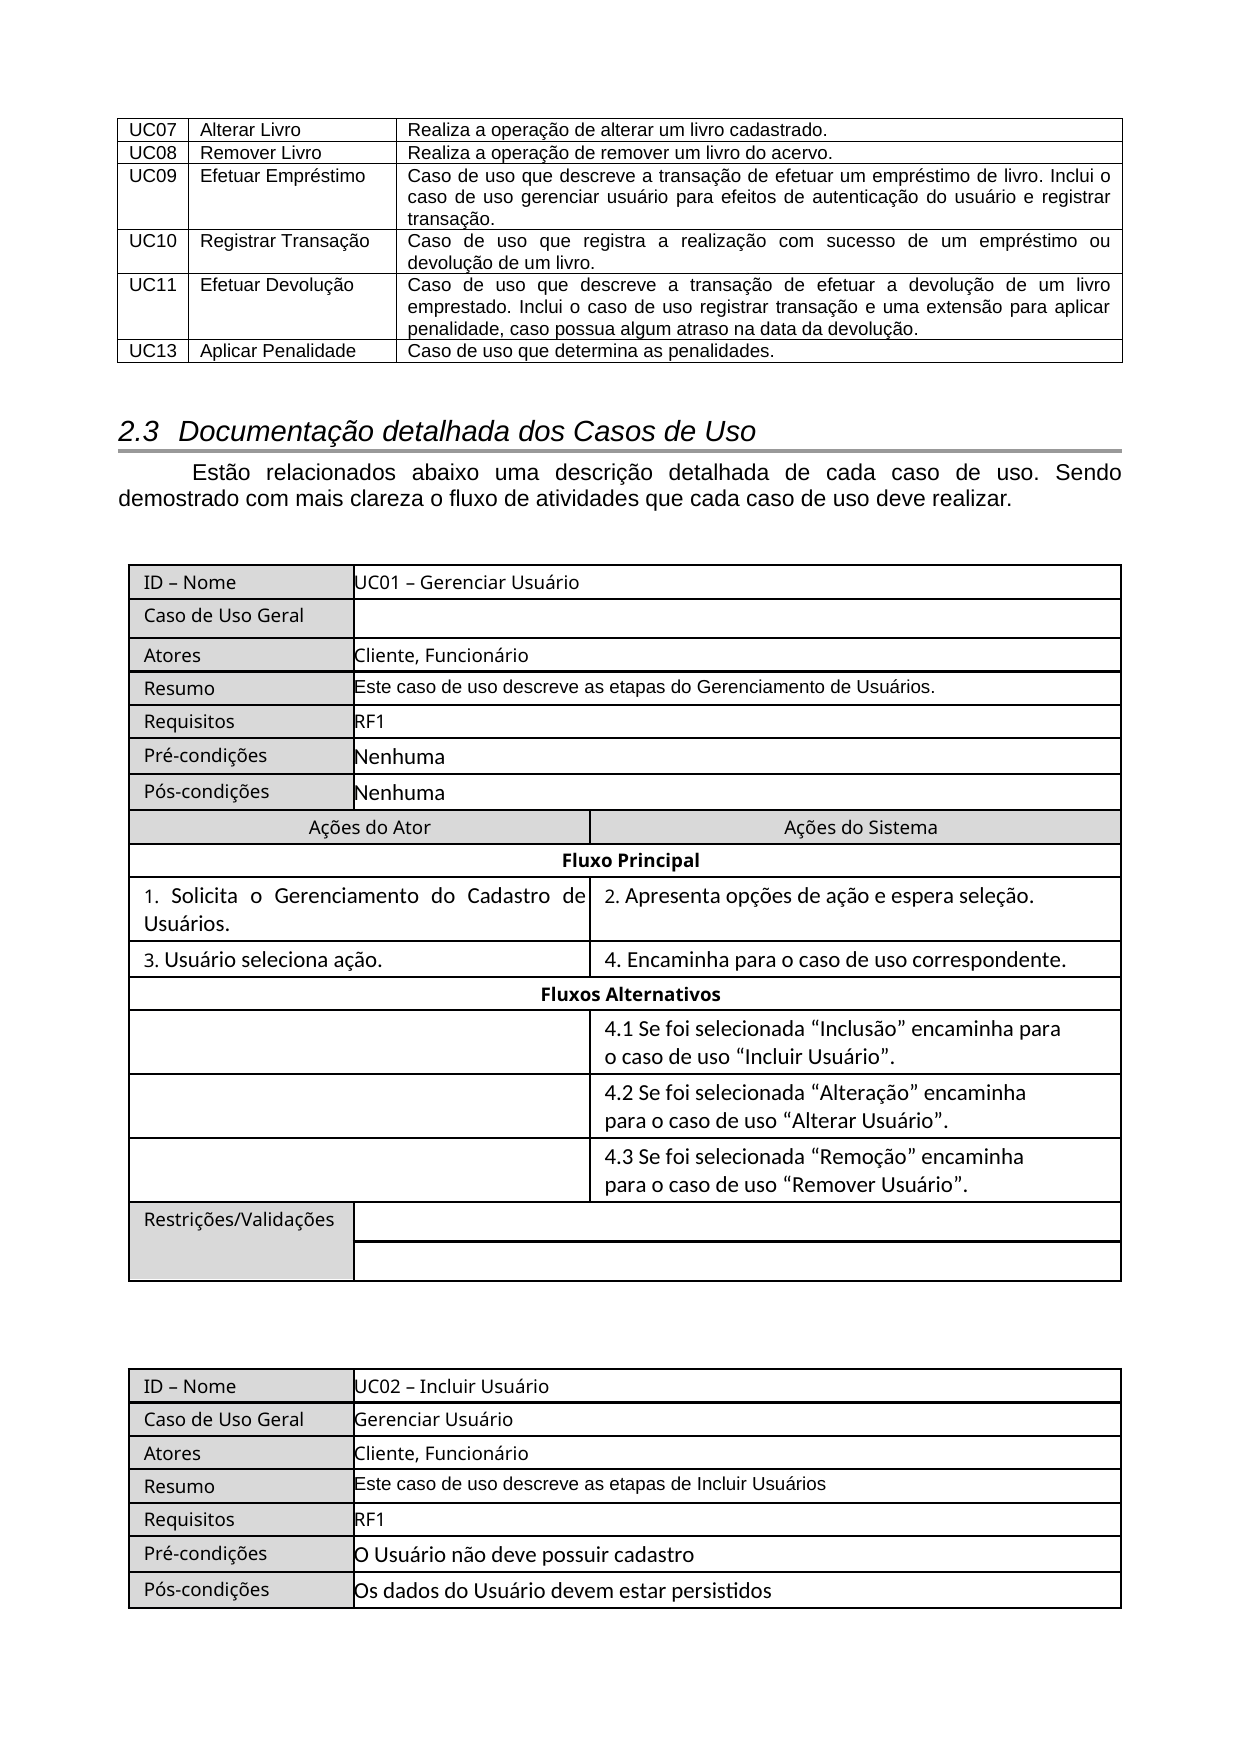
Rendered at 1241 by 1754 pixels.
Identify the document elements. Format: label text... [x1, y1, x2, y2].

table_cell [130, 1075, 589, 1137]
table_header UC01 – Gerenciar Usuário [355, 566, 1120, 598]
table_cell Pré-condições [130, 1537, 353, 1571]
text Estão relacionados abaixo uma descrição detalhada de cada caso de uso. Sendo demostrado com mais clareza o fluxo de atividades que cada caso de uso deve realizar. [118, 459, 1122, 512]
table_cell Os dados do Usuário devem estar persistidos [355, 1573, 1120, 1607]
table_cell O Usuário não deve possuir cadastro [355, 1537, 1120, 1571]
table_cell Restrições/Validações [130, 1203, 353, 1279]
table_cell Caso de uso que determina as penalidades. [397, 340, 1122, 362]
table_cell RF1 [355, 706, 1120, 737]
table_cell Fluxo Principal [130, 845, 1120, 876]
table_cell Cliente, Funcionário [355, 639, 1120, 670]
table_cell Resumo [130, 1470, 353, 1502]
table_cell Requisitos [130, 1504, 353, 1535]
table_cell [130, 1011, 589, 1073]
table_cell Este caso de uso descreve as etapas de Incluir Usuários [355, 1470, 1120, 1502]
table_cell Nenhuma [355, 739, 1120, 773]
table_cell [355, 1243, 1120, 1279]
table_cell Caso de Uso Geral [130, 1404, 353, 1435]
table_cell UC11 [118, 274, 188, 339]
table_cell UC08 [118, 142, 188, 163]
table_header ID – Nome [130, 566, 353, 598]
table_cell [355, 1203, 1120, 1240]
table_cell 4.2 Se foi selecionada “Alteração” encaminha para o caso de uso “Alterar Usuário”. [591, 1075, 1120, 1137]
table_cell Gerenciar Usuário [355, 1404, 1120, 1435]
table_cell Pós-condições [130, 775, 353, 809]
table_cell Realiza a operação de alterar um livro cadastrado. [397, 119, 1122, 141]
table_cell UC07 [118, 119, 188, 141]
table_cell Atores [130, 1437, 353, 1468]
table_cell Atores [130, 639, 353, 670]
table_cell 2. Apresenta opções de ação e espera seleção. [591, 878, 1120, 940]
table_cell UC13 [118, 340, 188, 362]
table_cell 4.3 Se foi selecionada “Remoção” encaminha para o caso de uso “Remover Usuário”. [591, 1139, 1120, 1201]
table_header ID – Nome [130, 1370, 353, 1401]
table_cell Efetuar Devolução [189, 274, 396, 339]
table_cell 3. Usuário seleciona ação. [130, 942, 589, 976]
table_cell Cliente, Funcionário [355, 1437, 1120, 1468]
table_cell Nenhuma [355, 775, 1120, 809]
table_cell Pré-condições [130, 739, 353, 773]
table_cell Este caso de uso descreve as etapas do Gerenciamento de Usuários. [355, 673, 1120, 704]
table_cell Ações do Ator [130, 811, 589, 843]
table_cell [355, 600, 1120, 637]
table_cell Efetuar Empréstimo [189, 164, 396, 229]
table_cell Aplicar Penalidade [189, 340, 396, 362]
table_cell Remover Livro [189, 142, 396, 163]
table_cell Pós-condições [130, 1573, 353, 1607]
table_cell UC09 [118, 164, 188, 229]
table_cell Caso de Uso Geral [130, 600, 353, 637]
table_cell Caso de uso que descreve a transação de efetuar um empréstimo de livro. Inclui o caso de uso gerenciar usuário para efeitos de autenticação do usuário e registrar transação. [397, 164, 1122, 229]
table_cell Requisitos [130, 706, 353, 737]
table_cell Caso de uso que descreve a transação de efetuar a devolução de um livro emprestado. Inclui o caso de uso registrar transação e uma extensão para aplicar penalidade, caso possua algum atraso na data da devolução. [397, 274, 1122, 339]
table_cell 1. Solicita o Gerenciamento do Cadastro de Usuários. [130, 878, 589, 940]
table_cell Fluxos Alternativos [130, 978, 1120, 1009]
table_cell Ações do Sistema [591, 811, 1120, 843]
table_cell Caso de uso que registra a realização com sucesso de um empréstimo ou devolução de um livro. [397, 230, 1122, 273]
table_cell Alterar Livro [189, 119, 396, 141]
table_cell RF1 [355, 1504, 1120, 1535]
table_cell Registrar Transação [189, 230, 396, 273]
table_cell [130, 1139, 589, 1201]
table_cell 4.1 Se foi selecionada “Inclusão” encaminha para o caso de uso “Incluir Usuário”. [591, 1011, 1120, 1073]
table_header UC02 – Incluir Usuário [355, 1370, 1120, 1401]
subtitle Documentação detalhada dos Casos de Uso [118, 414, 1122, 449]
table_cell Resumo [130, 673, 353, 704]
table_cell Realiza a operação de remover um livro do acervo. [397, 142, 1122, 163]
table_cell UC10 [118, 230, 188, 273]
table_cell 4. Encaminha para o caso de uso correspondente. [591, 942, 1120, 976]
